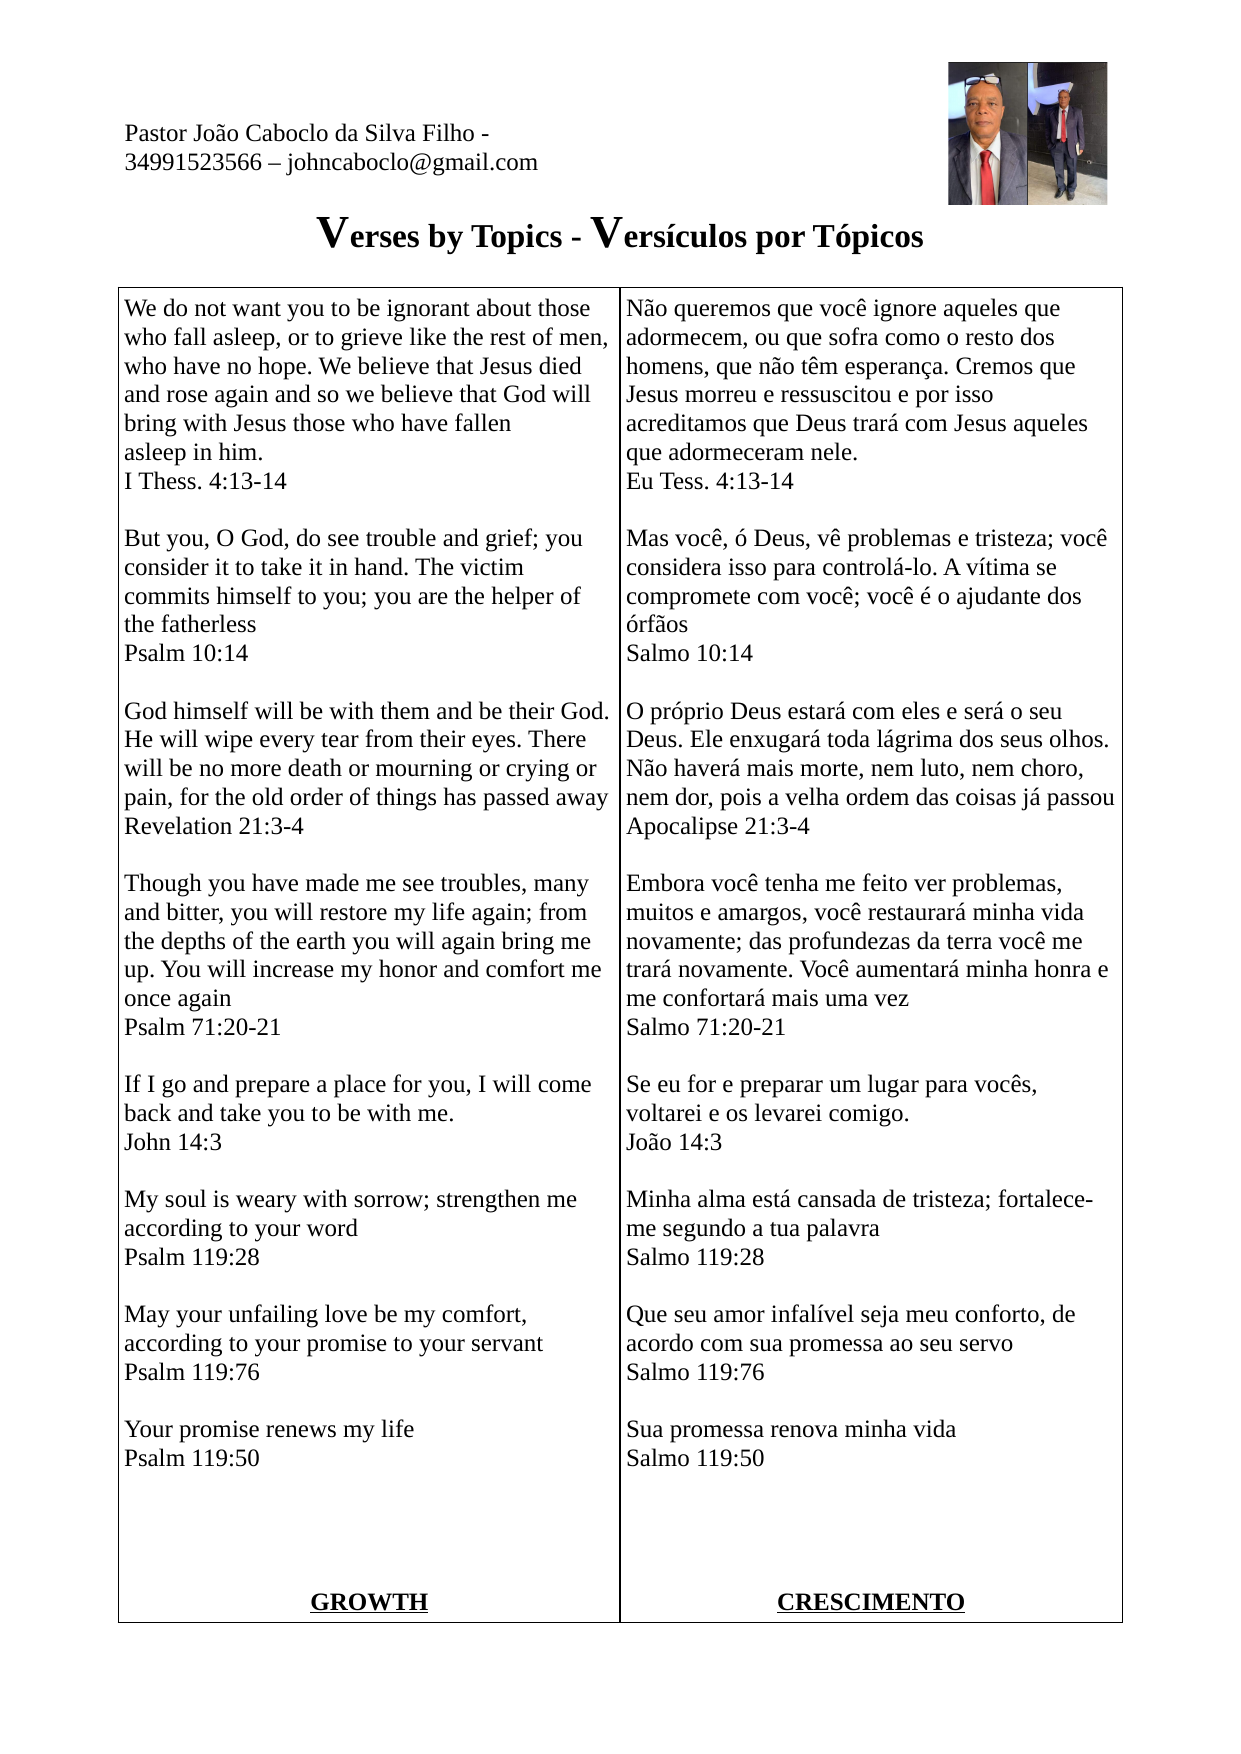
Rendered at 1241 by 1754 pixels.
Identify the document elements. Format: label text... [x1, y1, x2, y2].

picture [948, 62, 1108, 205]
table_cell Não queremos que você ignore aqueles que adormecem, ou que sofra como o resto dos homens, que não têm esperança. Cremos que Jesus morreu e ressuscitou e por isso acreditamos que Deus trará com Jesus aqueles que adormeceram nele. Eu Tess. 4:13-14 Mas você, ó Deus, vê problemas e tristeza; você considera isso para controlá-lo. A vítima se compromete com você; você é o ajudante dos órfãos Salmo 10:14 O próprio Deus estará com eles e será o seu Deus. Ele enxugará toda lágrima dos seus olhos. Não haverá mais morte, nem luto, nem choro, nem dor, pois a velha ordem das coisas já passou Apocalipse 21:3-4 Embora você tenha me feito ver problemas, muitos e amargos, você restaurará minha vida novamente; das profundezas da terra você me trará novamente. Você aumentará minha honra e me confortará mais uma vez Salmo 71:20-21 Se eu for e preparar um lugar para vocês, voltarei e os levarei comigo. João 14:3 Minha alma está cansada de tristeza; fortalece-me segundo a tua palavra Salmo 119:28 Que seu amor infalível seja meu conforto, de acordo com sua promessa ao seu servo Salmo 119:76 Sua promessa renova minha vida Salmo 119:50 CRESCIMENTO [621, 288, 1122, 1622]
table_cell We do not want you to be ignorant about those who fall asleep, or to grieve like the rest of men, who have no hope. We believe that Jesus died and rose again and so we believe that God will bring with Jesus those who have fallen asleep in him. I Thess. 4:13-14 But you, O God, do see trouble and grief; you consider it to take it in hand. The victim commits himself to you; you are the helper of the fatherless Psalm 10:14 God himself will be with them and be their God. He will wipe every tear from their eyes. There will be no more death or mourning or crying or pain, for the old order of things has passed away Revelation 21:3-4 Though you have made me see troubles, many and bitter, you will restore my life again; from the depths of the earth you will again bring me up. You will increase my honor and comfort me once again Psalm 71:20-21 If I go and prepare a place for you, I will come back and take you to be with me. John 14:3 My soul is weary with sorrow; strengthen me according to your word Psalm 119:28 May your unfailing love be my comfort, according to your promise to your servant Psalm 119:76 Your promise renews my life Psalm 119:50 GROWTH [119, 288, 619, 1622]
